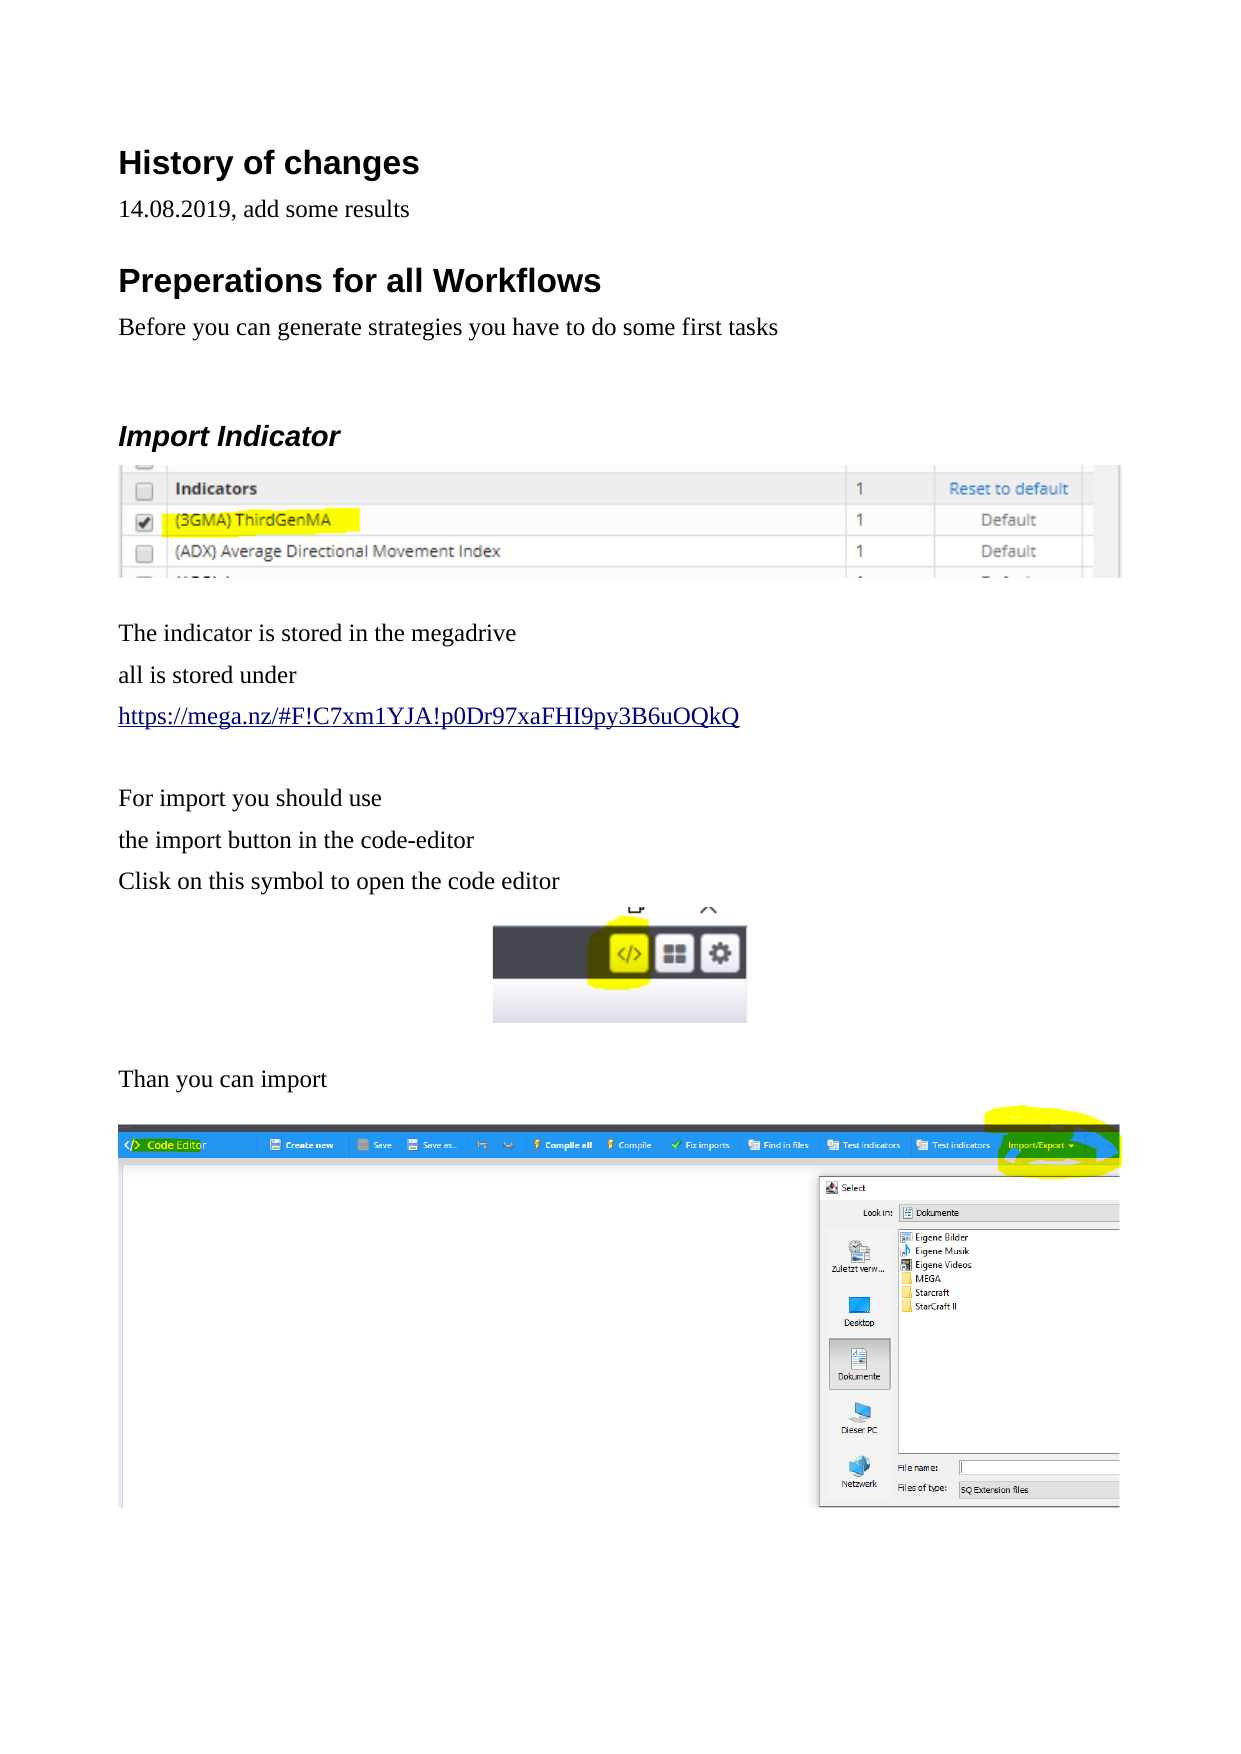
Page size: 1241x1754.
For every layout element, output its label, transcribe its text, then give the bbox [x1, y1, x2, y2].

text Clisk on this symbol to open the code editor [118, 866, 1122, 895]
text https://mega.nz/#F!C7xm1YJA!p0Dr97xaFHI9py3B6uOQkQ [118, 701, 1122, 730]
picture [492, 907, 748, 1023]
text For import you should use [118, 783, 1122, 812]
subtitle Preperations for all Workflows [118, 261, 1122, 299]
subtitle History of changes [118, 143, 1122, 182]
text Before you can generate strategies you have to do some first tasks [118, 312, 1122, 340]
text Than you can import [118, 1064, 1122, 1093]
text 14.08.2019, add some results [118, 194, 1122, 223]
picture [118, 465, 1123, 578]
text The indicator is stored in the megadrive [118, 618, 1122, 647]
text all is stored under [118, 660, 1122, 688]
text the import button in the code-editor [118, 825, 1122, 853]
subtitle Import Indicator [118, 419, 1122, 453]
picture [118, 1105, 1123, 1508]
